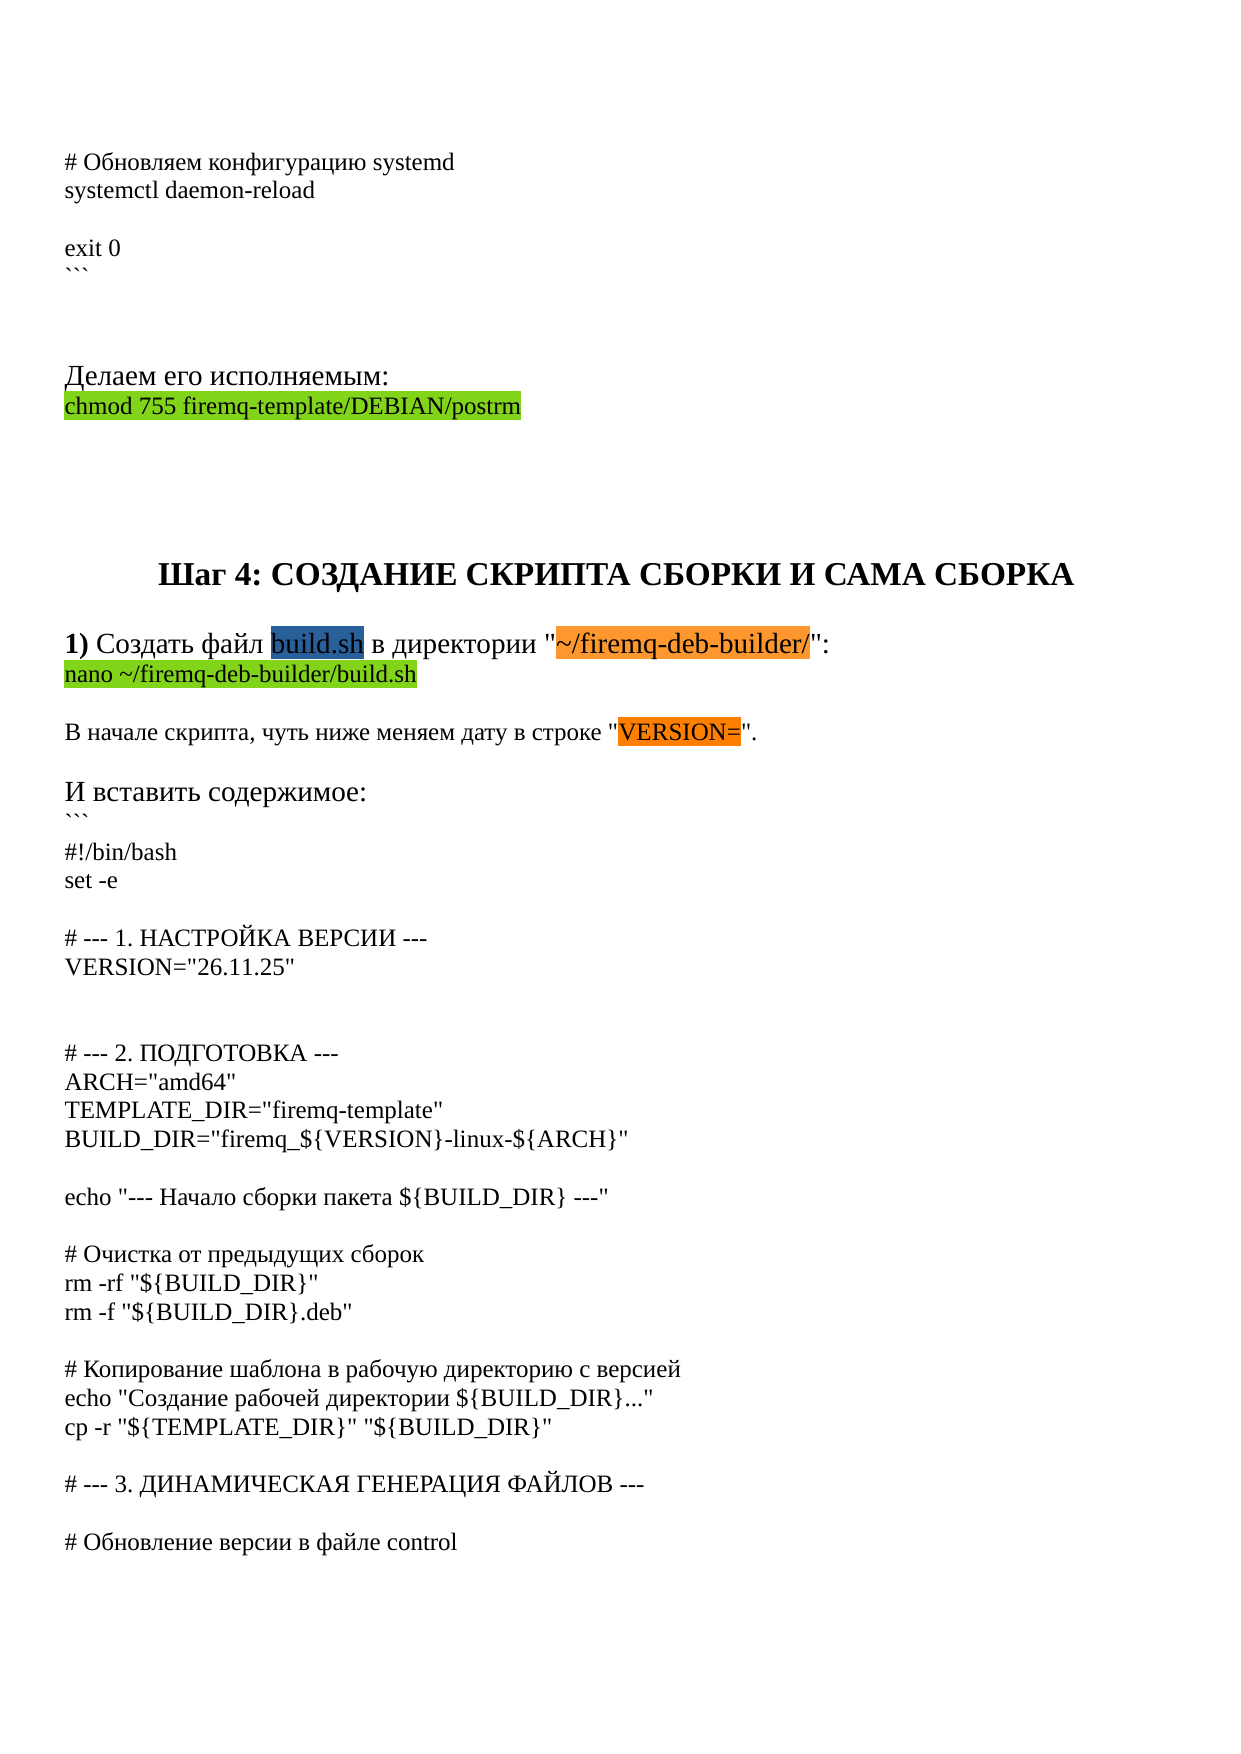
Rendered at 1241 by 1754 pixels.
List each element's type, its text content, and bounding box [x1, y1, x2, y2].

text Шаг 4: СОЗДАНИЕ СКРИПТА СБОРКИ И САМА СБОРКА [64, 554, 1168, 592]
text # --- 3. ДИНАМИЧЕСКАЯ ГЕНЕРАЦИЯ ФАЙЛОВ --- [64, 1469, 1168, 1498]
text # Очистка от предыдущих сборок [64, 1239, 1168, 1268]
text Делаем его исполняемым: [64, 358, 1168, 391]
text #!/bin/bash [64, 837, 1168, 866]
text VERSION="26.11.25" [64, 952, 1168, 981]
text # --- 2. ПОДГОТОВКА --- [64, 1038, 1168, 1067]
text ARCH="amd64" [64, 1067, 1168, 1096]
text И вставить содержимое: [64, 774, 1168, 808]
text rm -f "${BUILD_DIR}.deb" [64, 1297, 1168, 1326]
text ``` [64, 808, 1168, 837]
text exit 0 [64, 233, 1168, 262]
text # Обновляем конфигурацию systemd [64, 147, 1168, 176]
text # Копирование шаблона в рабочую директорию с версией [64, 1354, 1168, 1383]
text echo "--- Начало сборки пакета ${BUILD_DIR} ---" [64, 1182, 1168, 1211]
text # Обновление версии в файле control [64, 1527, 1168, 1556]
text В начале скрипта, чуть ниже меняем дату в строке "VERSION=". [64, 717, 1168, 746]
text BUILD_DIR="firemq_${VERSION}-linux-${ARCH}" [64, 1124, 1168, 1153]
text chmod 755 firemq-template/DEBIAN/postrm [64, 391, 1168, 420]
text set -e [64, 866, 1168, 894]
text echo "Создание рабочей директории ${BUILD_DIR}..." [64, 1383, 1168, 1412]
text rm -rf "${BUILD_DIR}" [64, 1268, 1168, 1297]
text TEMPLATE_DIR="firemq-template" [64, 1096, 1168, 1124]
text cp -r "${TEMPLATE_DIR}" "${BUILD_DIR}" [64, 1412, 1168, 1441]
text # --- 1. НАСТРОЙКА ВЕРСИИ --- [64, 923, 1168, 952]
text ``` [64, 262, 1168, 291]
text systemctl daemon-reload [64, 176, 1168, 204]
text nano ~/firemq-deb-builder/build.sh [64, 659, 1168, 688]
text 1) Создать файл build.sh в директории "~/firemq-deb-builder/": [64, 626, 1168, 659]
